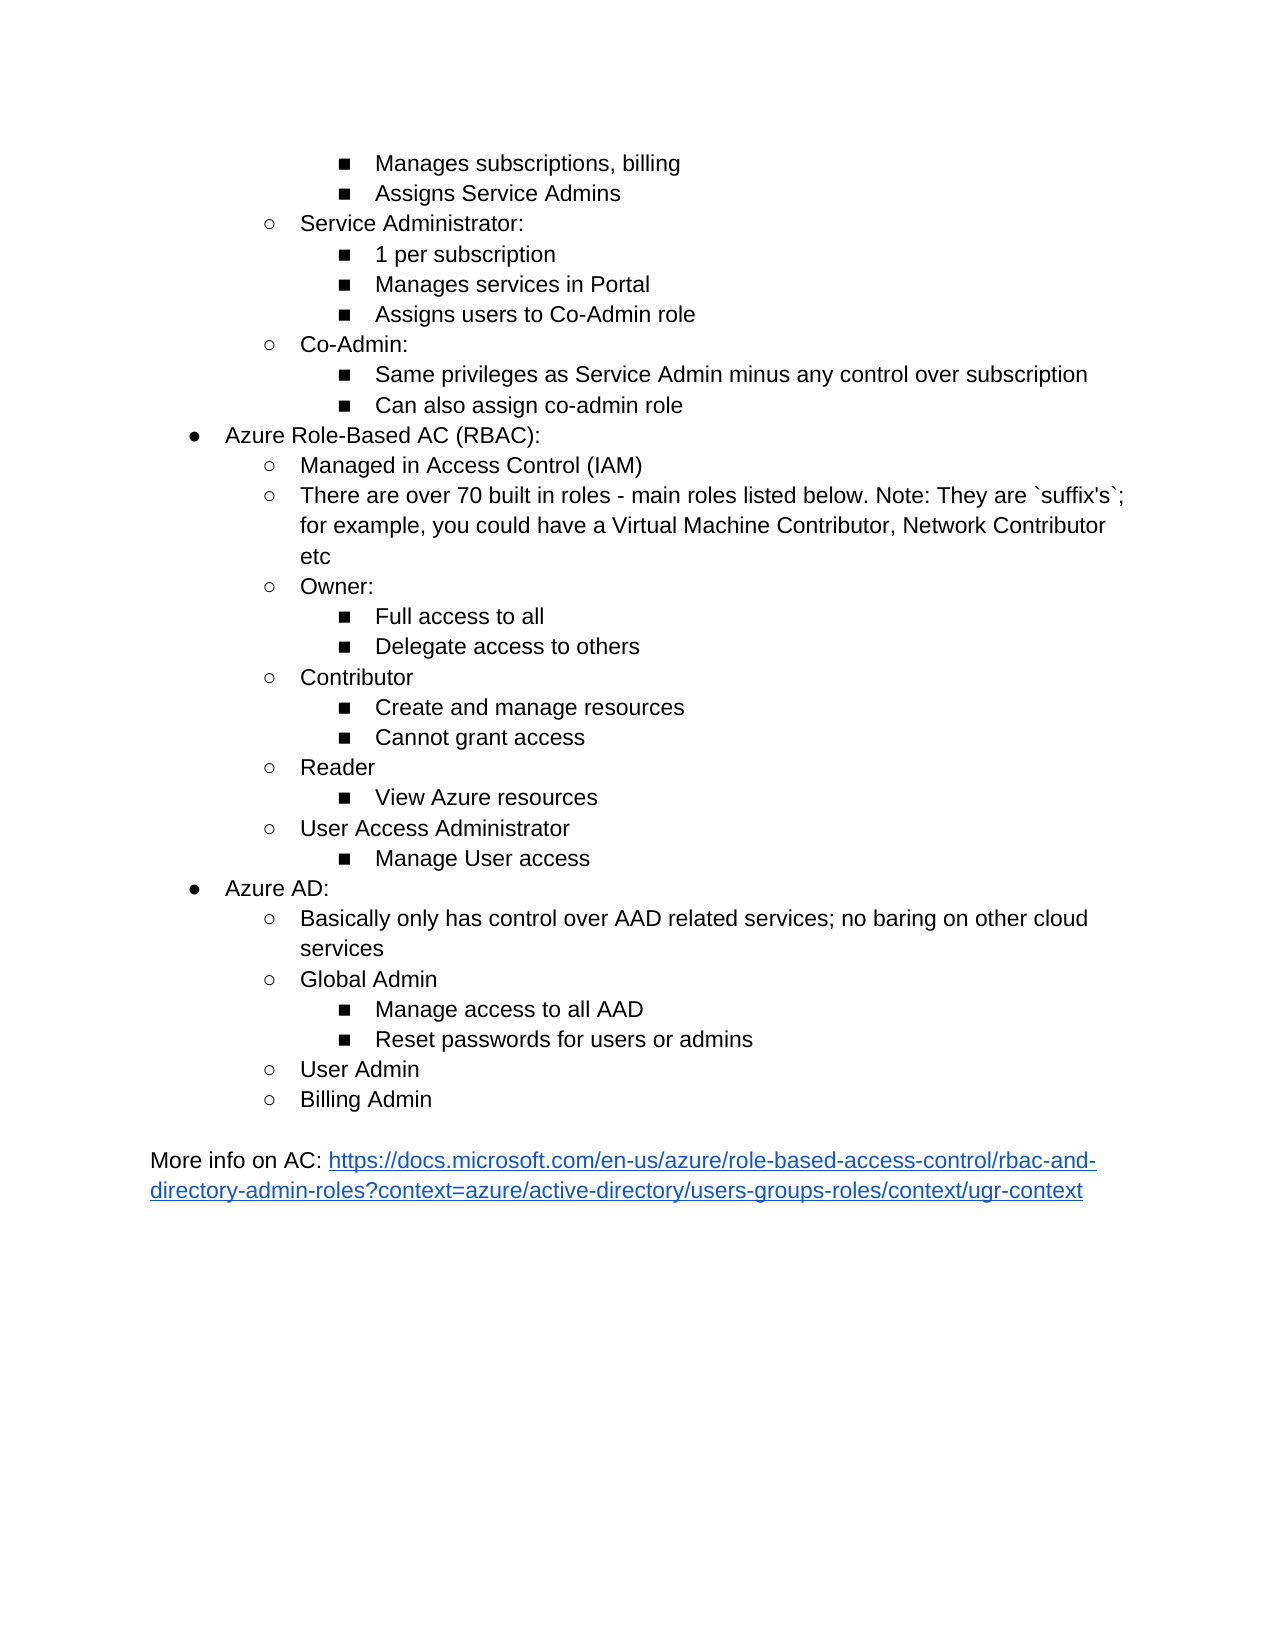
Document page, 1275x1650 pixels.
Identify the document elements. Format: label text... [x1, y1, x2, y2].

list Global Admin [262, 966, 1125, 992]
list Manages services in Portal [337, 271, 1125, 297]
list Billing Admin [262, 1086, 1125, 1113]
list Same privileges as Service Admin minus any control over subscription [337, 361, 1125, 388]
list Assigns Service Admins [337, 180, 1125, 207]
list 1 per subscription [337, 241, 1125, 267]
list Cannot grant access [337, 724, 1125, 750]
list Manage access to all AAD [337, 996, 1125, 1022]
list Can also assign co-admin role [337, 392, 1125, 418]
list Contributor [262, 663, 1125, 690]
list Service Administrator: [262, 210, 1125, 237]
list Owner: [262, 573, 1125, 599]
list View Azure resources [337, 784, 1125, 811]
list Full access to all [337, 603, 1125, 629]
list Manages subscriptions, billing [337, 150, 1125, 176]
list Reader [262, 754, 1125, 781]
list There are over 70 built in roles - main roles listed below. Note: They are `suffix's`; for example, you could have a Virtual Machine Contributor, Network Contributor etc [262, 482, 1125, 569]
list Managed in Access Control (IAM) [262, 452, 1125, 478]
list Co-Admin: [262, 331, 1125, 358]
list Azure AD: [187, 875, 1125, 901]
list User Admin [262, 1056, 1125, 1083]
list Basically only has control over AAD related services; no baring on other cloud services [262, 905, 1125, 962]
list Reset passwords for users or admins [337, 1026, 1125, 1052]
list Azure Role-Based AC (RBAC): [187, 422, 1125, 448]
list Create and manage resources [337, 694, 1125, 720]
text More info on AC: https://docs.microsoft.com/en-us/azure/role-based-access-control/rbac-and-directory-admin-roles?context=azure/active-directory/users-groups-roles/context/ugr-context [150, 1147, 1125, 1203]
list Assigns users to Co-Admin role [337, 301, 1125, 327]
list Delegate access to others [337, 633, 1125, 660]
list User Access Administrator [262, 814, 1125, 841]
list Manage User access [337, 845, 1125, 871]
